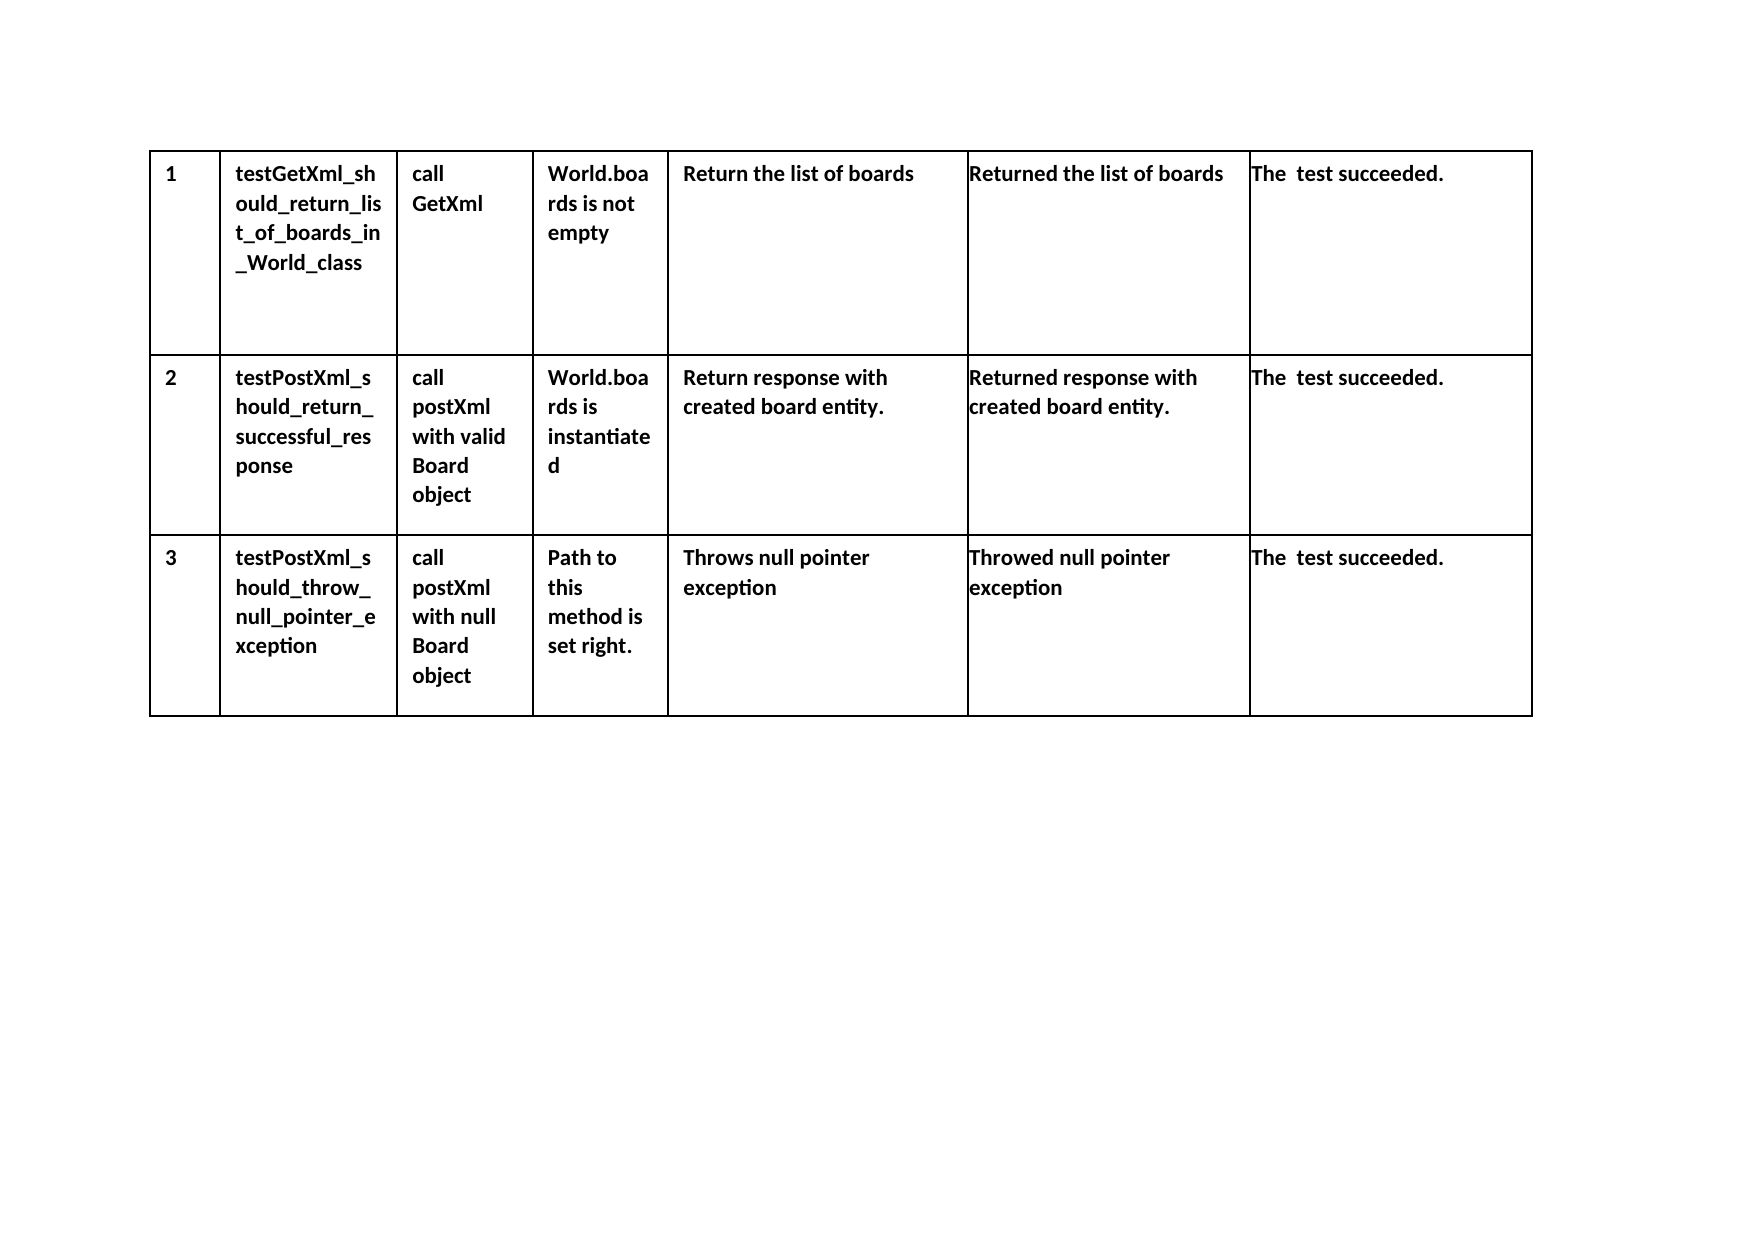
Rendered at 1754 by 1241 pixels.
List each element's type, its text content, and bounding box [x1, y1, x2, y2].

table_cell Returned the list of boards [969, 152, 1249, 353]
table_cell testPostXml_should_throw_null_pointer_exception [221, 536, 396, 714]
table_cell Throwed null pointer exception [969, 536, 1249, 714]
table_cell testGetXml_should_return_list_of_boards_in_World_class [221, 152, 396, 353]
table_cell testPostXml_should_return_successful_response [221, 356, 396, 534]
table_cell The test succeeded. [1251, 536, 1531, 714]
table_cell 2 [151, 356, 219, 534]
table_cell The test succeeded. [1251, 152, 1531, 353]
table_cell call postXml with valid Board object [398, 356, 532, 534]
table_cell 3 [151, 536, 219, 714]
table_cell Returned response with created board entity. [969, 356, 1249, 534]
table_cell Throws null pointer exception [669, 536, 967, 714]
table_cell Path to this method is set right. [534, 536, 667, 714]
table_cell Return the list of boards [669, 152, 967, 353]
table_cell call GetXml [398, 152, 532, 353]
table_cell Return response with created board entity. [669, 356, 967, 534]
table_cell World.boards is instantiated [534, 356, 667, 534]
table_cell call postXml with null Board object [398, 536, 532, 714]
table_cell World.boards is not empty [534, 152, 667, 353]
table_cell The test succeeded. [1251, 356, 1531, 534]
table_cell 1 [151, 152, 219, 353]
